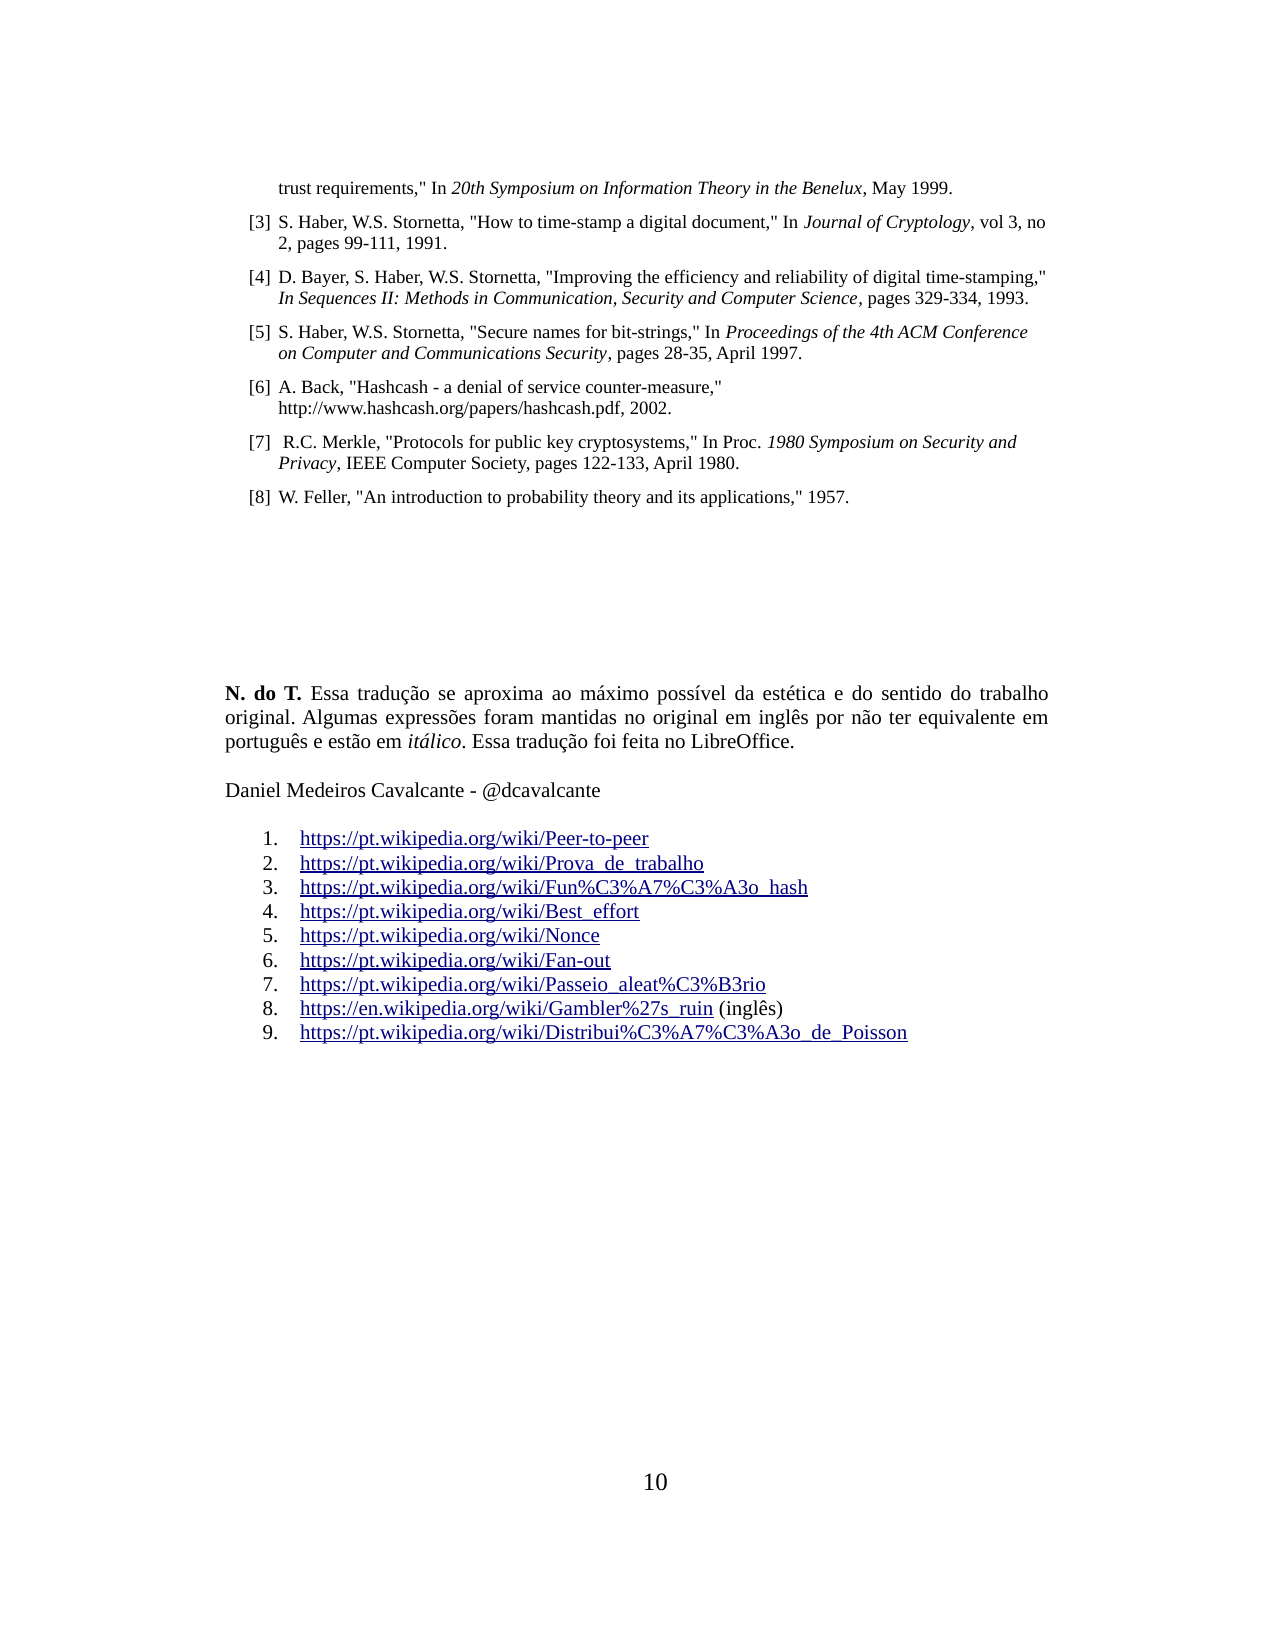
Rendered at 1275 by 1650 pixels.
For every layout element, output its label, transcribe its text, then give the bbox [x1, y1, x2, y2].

list https://pt.wikipedia.org/wiki/Fan-out [262, 947, 1050, 972]
list https://pt.wikipedia.org/wiki/Distribui%C3%A7%C3%A3o_de_Poisson [262, 1020, 1050, 1044]
list R.C. Merkle, "Protocols for public key cryptosystems," In Proc. 1980 Symposium on Security and Privacy, IEEE Computer Society, pages 122-133, April 1980. [249, 431, 1050, 474]
list https://pt.wikipedia.org/wiki/Prova_de_trabalho [262, 850, 1050, 874]
list https://pt.wikipedia.org/wiki/Best_effort [262, 899, 1050, 923]
text N. do T. Essa tradução se aproxima ao máximo possível da estética e do sentido do trabalho original. Algumas expressões foram mantidas no original em inglês por não ter equivalente em português e estão em itálico. Essa tradução foi feita no LibreOffice. [225, 680, 1050, 753]
list D. Bayer, S. Haber, W.S. Stornetta, "Improving the efficiency and reliability of digital time-stamping," In Sequences II: Methods in Communication, Security and Computer Science, pages 329-334, 1993. [249, 266, 1050, 309]
text Daniel Medeiros Cavalcante - @dcavalcante [225, 777, 1050, 802]
list S. Haber, W.S. Stornetta, "Secure names for bit-strings," In Proceedings of the 4th ACM Conference on Computer and Communications Security, pages 28-35, April 1997. [249, 321, 1050, 364]
list S. Haber, W.S. Stornetta, "How to time-stamp a digital document," In Journal of Cryptology, vol 3, no 2, pages 99-111, 1991. [249, 211, 1050, 254]
list https://pt.wikipedia.org/wiki/Nonce [262, 923, 1050, 947]
list W. Feller, "An introduction to probability theory and its applications," 1957. [249, 486, 1050, 507]
list trust requirements," In 20th Symposium on Information Theory in the Benelux, May 1999. [249, 177, 1050, 199]
list https://pt.wikipedia.org/wiki/Fun%C3%A7%C3%A3o_hash [262, 874, 1050, 899]
list https://pt.wikipedia.org/wiki/Peer-to-peer [262, 826, 1050, 850]
list https://en.wikipedia.org/wiki/Gambler%27s_ruin (inglês) [262, 996, 1050, 1020]
list A. Back, "Hashcash - a denial of service counter-measure," http://www.hashcash.org/papers/hashcash.pdf, 2002. [249, 376, 1050, 419]
list https://pt.wikipedia.org/wiki/Passeio_aleat%C3%B3rio [262, 972, 1050, 996]
